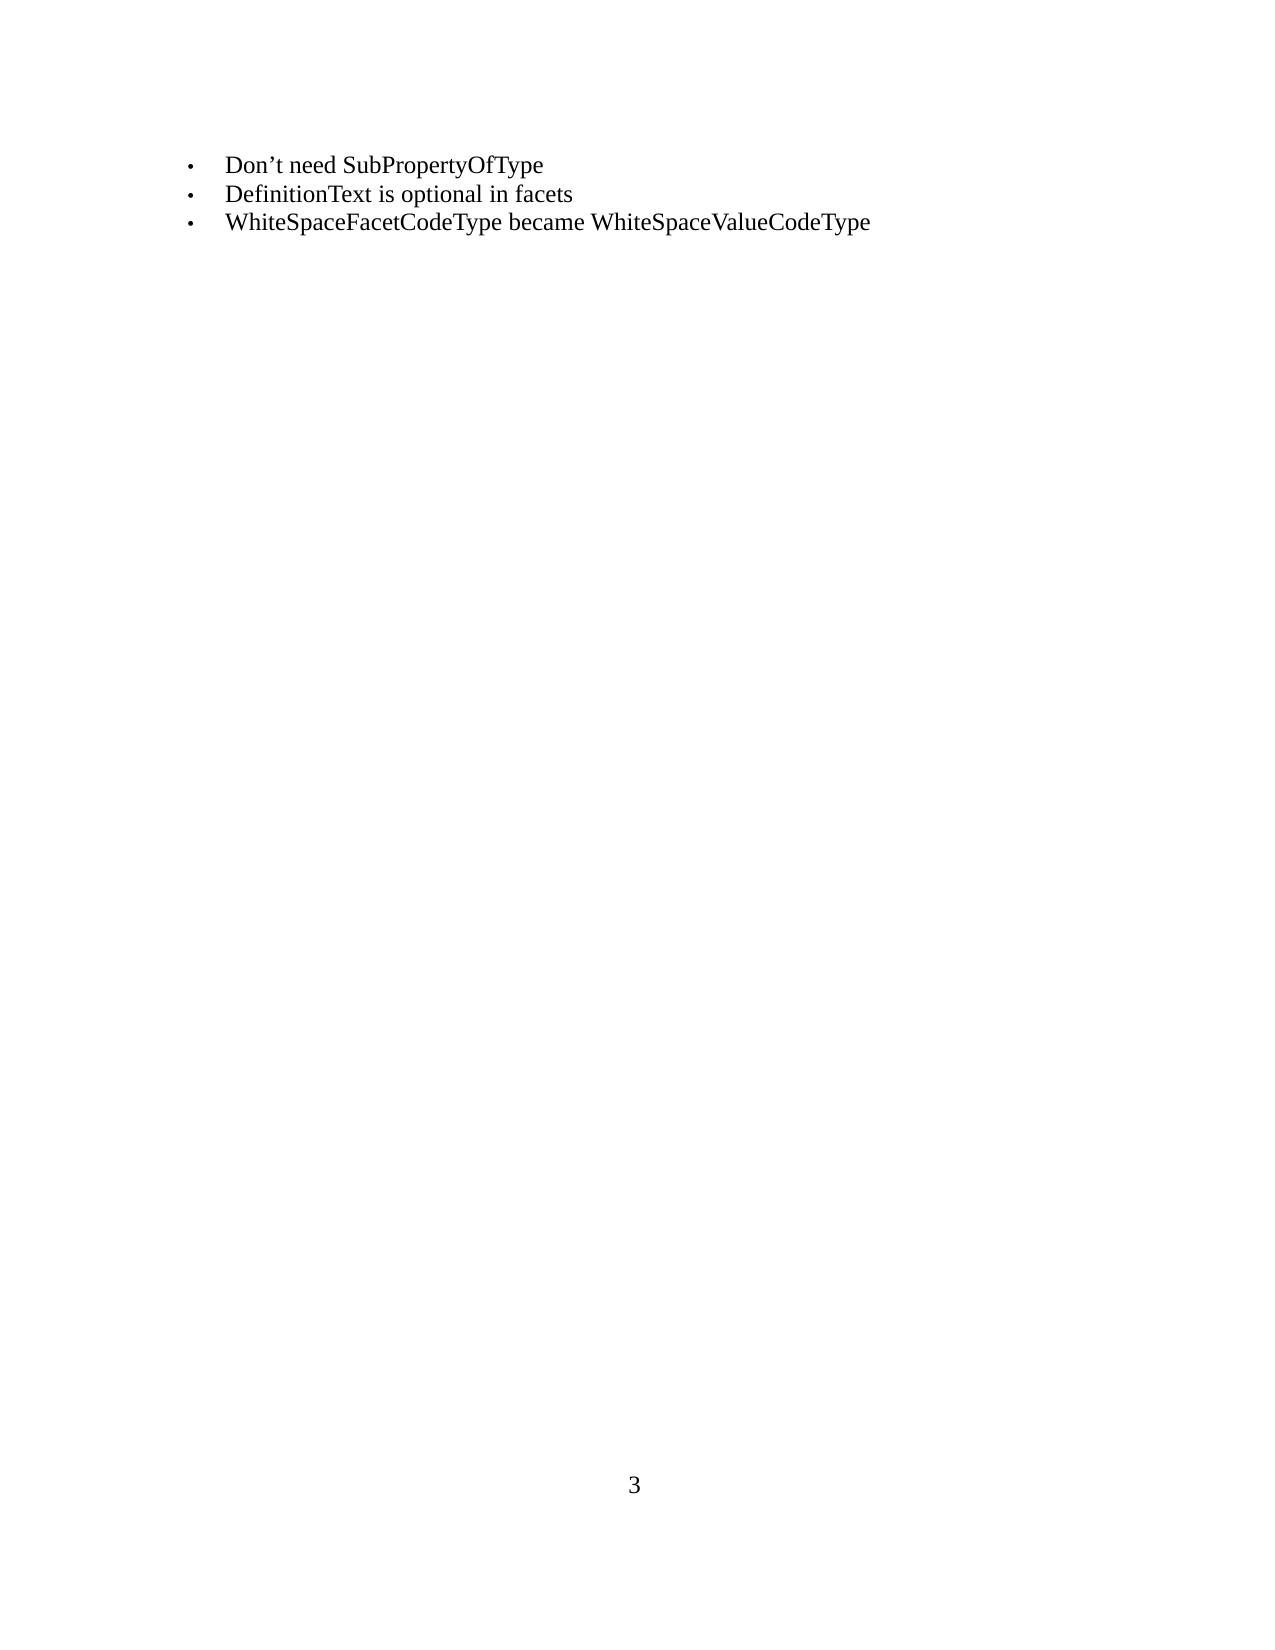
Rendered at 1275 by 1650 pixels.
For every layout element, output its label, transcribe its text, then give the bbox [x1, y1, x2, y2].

list Don’t need SubPropertyOfType [187, 150, 1125, 179]
list WhiteSpaceFacetCodeType became WhiteSpaceValueCodeType [187, 207, 1125, 236]
list DefinitionText is optional in facets [187, 179, 1125, 207]
